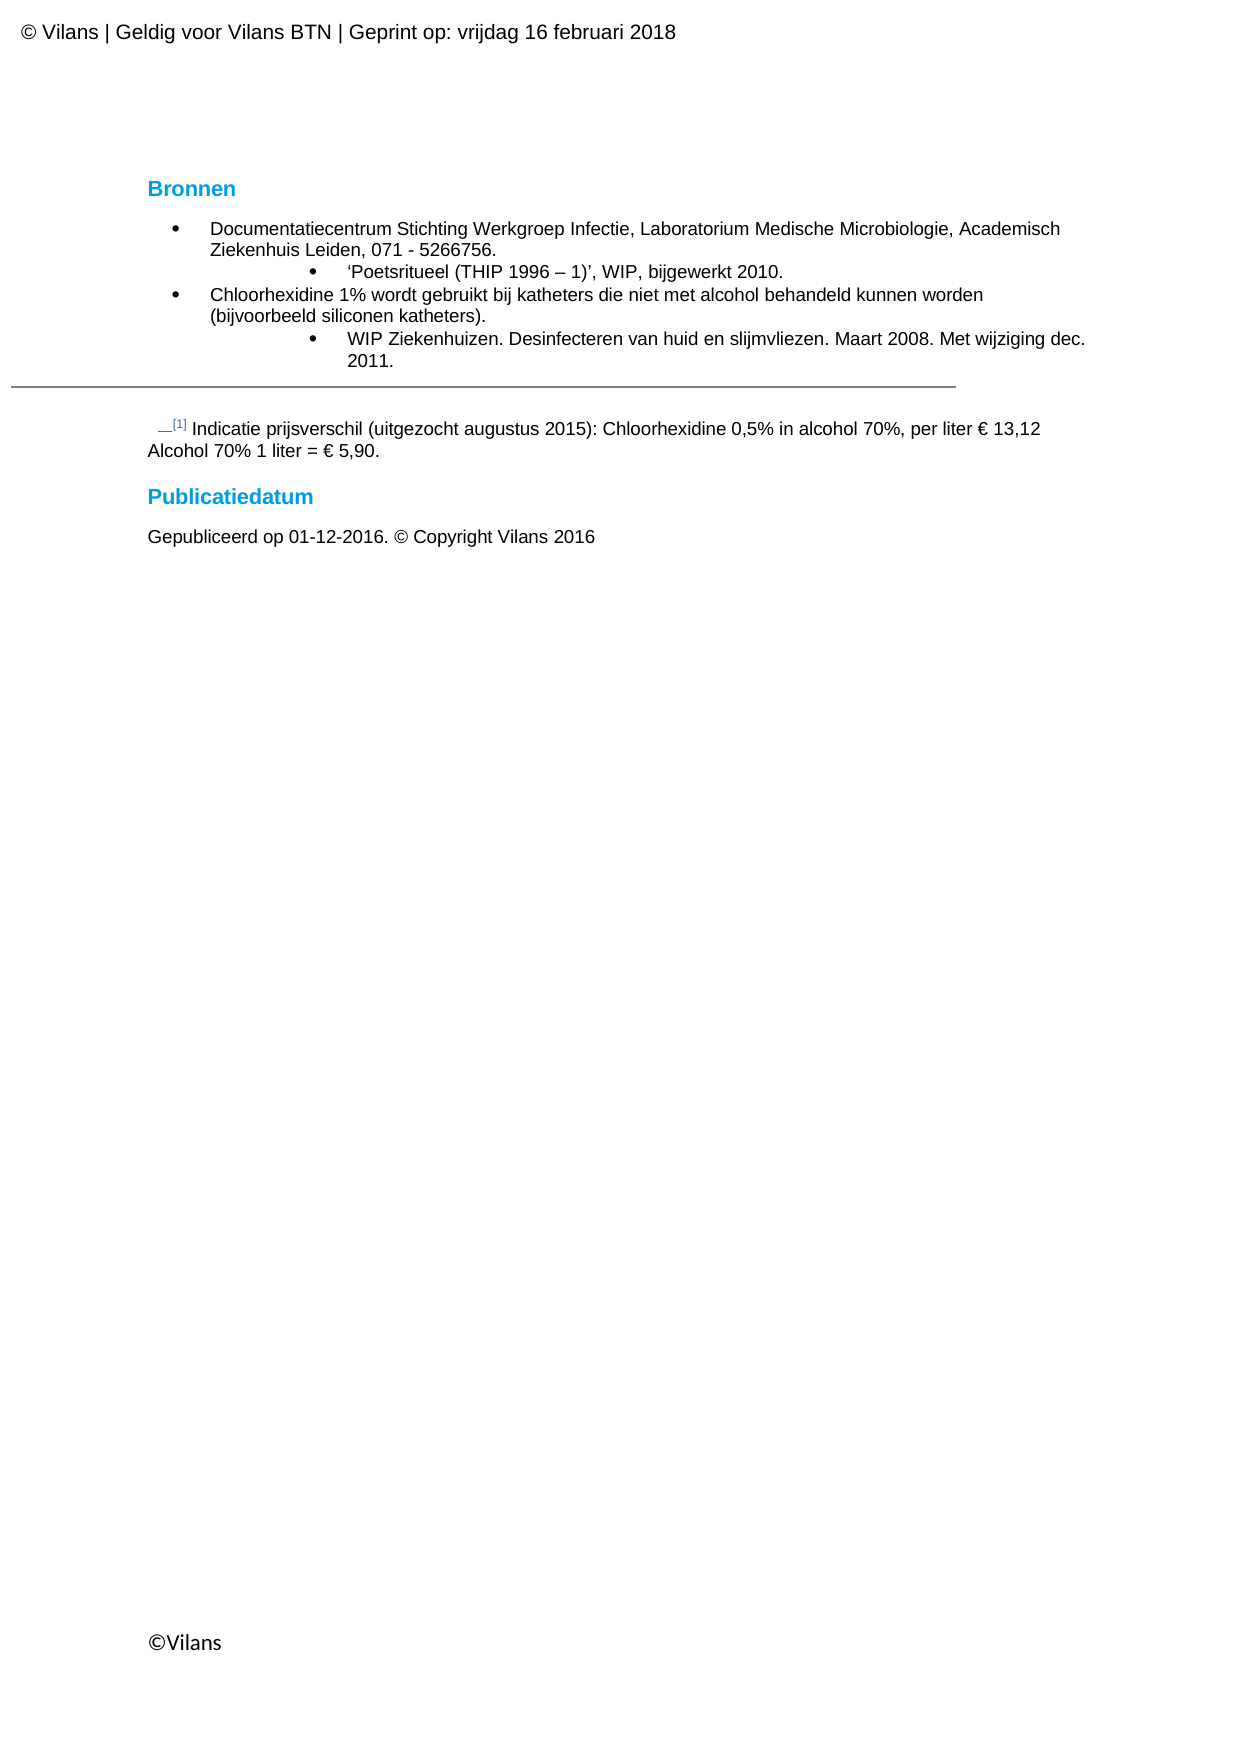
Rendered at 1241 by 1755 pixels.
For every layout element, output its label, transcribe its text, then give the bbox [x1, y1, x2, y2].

subtitle Bronnen [147, 176, 1105, 201]
list Documentatiecentrum Stichting Werkgroep Infectie, Laboratorium Medische Microbiologie, Academisch Ziekenhuis Leiden, 071 - 5266756. [172, 217, 1068, 261]
list Chloorhexidine 1% wordt gebruikt bij katheters die niet met alcohol behandeld kunnen worden (bijvoorbeeld siliconen katheters). [172, 283, 990, 327]
text Alcohol 70% 1 liter = € 5,90. [147, 440, 1105, 461]
subtitle Publicatiedatum [147, 484, 1105, 509]
text Gepubliceerd op 01-12-2016. © Copyright Vilans 2016 [147, 526, 1105, 547]
text [1] Indicatie prijsverschil (uitgezocht augustus 2015): Chloorhexidine 0,5% in alcohol 70%, per liter € 13,12 [147, 418, 1105, 440]
list ‘Poetsritueel (THIP 1996 – 1)’, WIP, bijgewerkt 2010. [309, 261, 1105, 283]
list WIP Ziekenhuizen. Desinfecteren van huid en slijmvliezen. Maart 2008. Met wijziging dec. 2011. [309, 327, 1105, 372]
